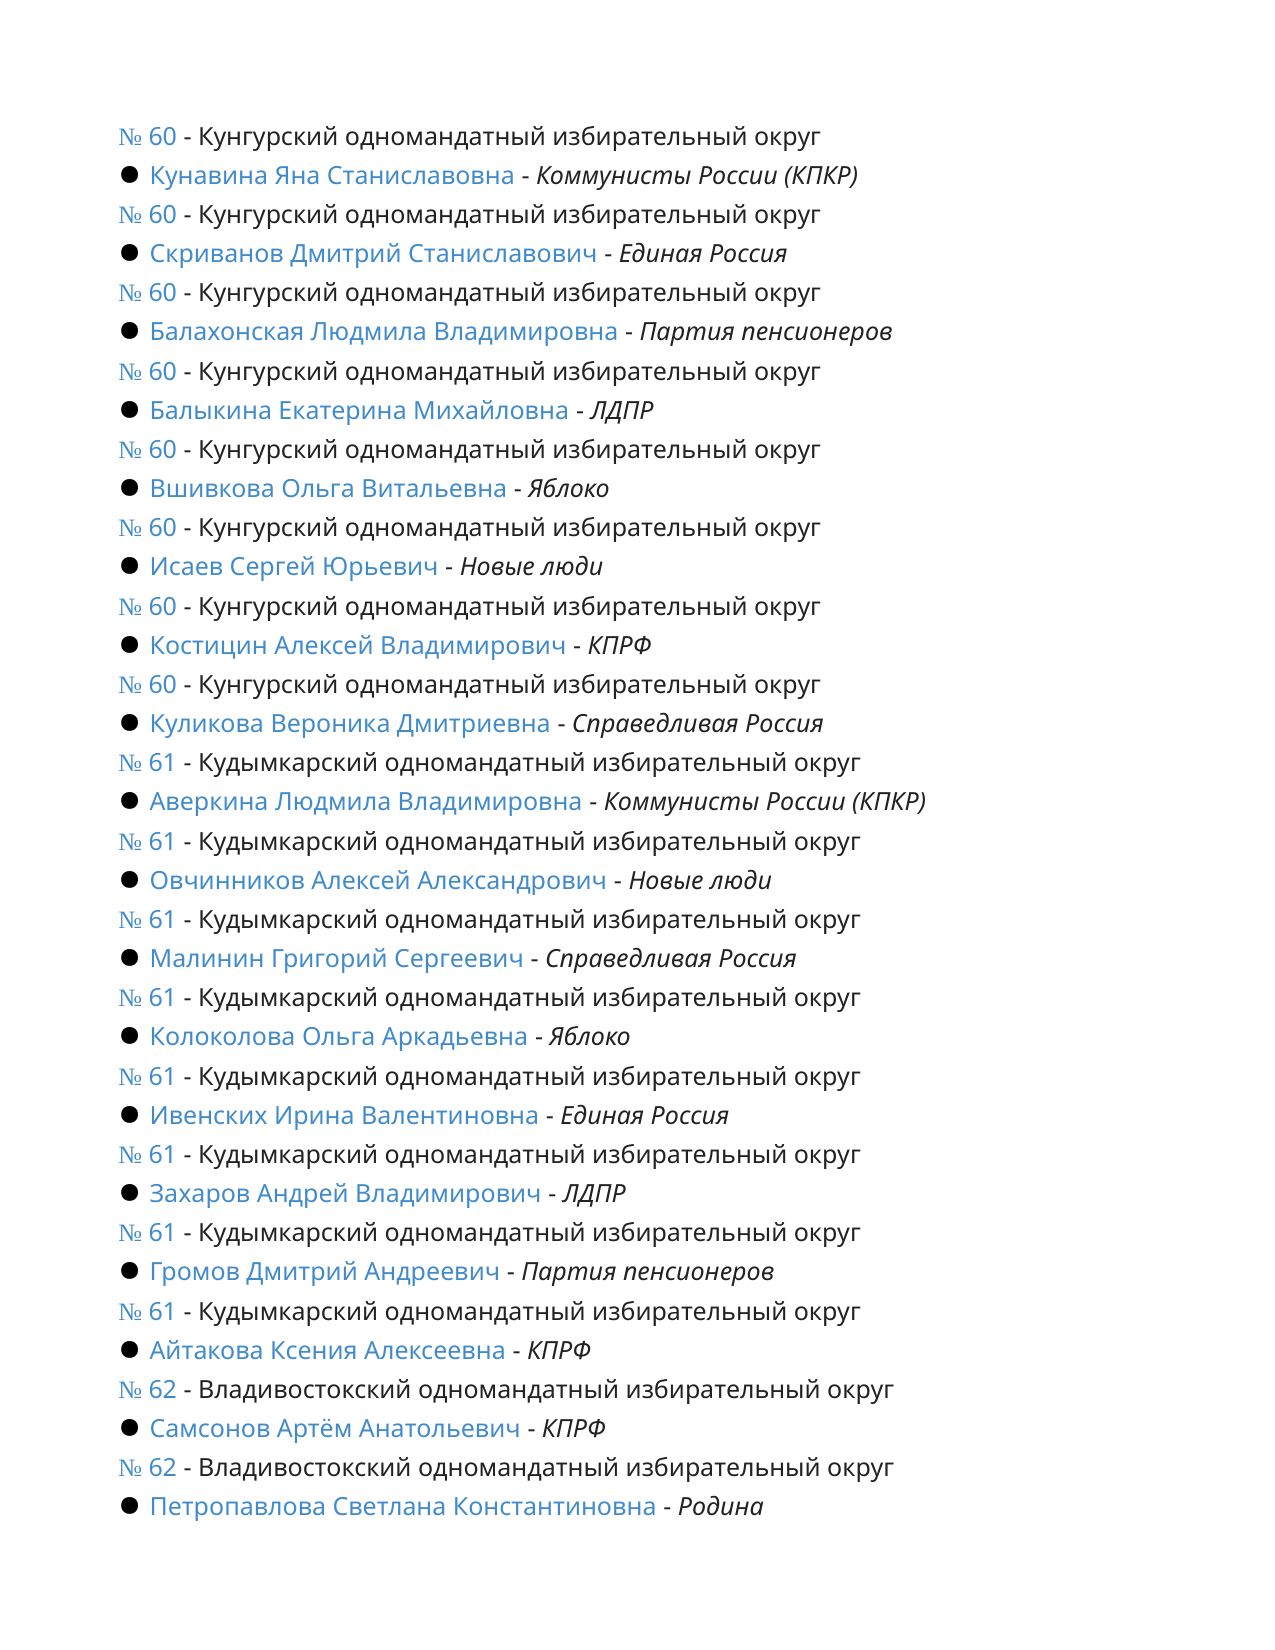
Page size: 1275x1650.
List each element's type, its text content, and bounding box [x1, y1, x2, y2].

text № 60 - Кунгурский одномандатный избирательный округ [118, 353, 1157, 387]
text № 60 - Кунгурский одномандатный избирательный округ [118, 666, 1157, 701]
text № 61 - Кудымкарский одномандатный избирательный округ [118, 745, 1157, 779]
list Балахонская Людмила Владимировна - Партия пенсионеров [120, 314, 1157, 348]
text № 62 - Владивостокский одномандатный избирательный округ [118, 1450, 1157, 1484]
list Кунавина Яна Станиславовна - Коммунисты России (КПКР) [120, 157, 1157, 191]
list Айтакова Ксения Алексеевна - КПРФ [120, 1332, 1157, 1366]
list Скриванов Дмитрий Станиславович - Единая Россия [120, 236, 1157, 270]
list Куликова Вероника Дмитриевна - Справедливая Россия [120, 706, 1157, 740]
list Костицин Алексей Владимирович - КПРФ [120, 627, 1157, 661]
list Ивенских Ирина Валентиновна - Единая Россия [120, 1097, 1157, 1131]
text № 61 - Кудымкарский одномандатный избирательный округ [118, 1293, 1157, 1327]
list Захаров Андрей Владимирович - ЛДПР [120, 1176, 1157, 1210]
list Колоколова Ольга Аркадьевна - Яблоко [120, 1019, 1157, 1053]
text № 60 - Кунгурский одномандатный избирательный округ [118, 588, 1157, 622]
text № 61 - Кудымкарский одномандатный избирательный округ [118, 823, 1157, 857]
text № 60 - Кунгурский одномандатный избирательный округ [118, 431, 1157, 466]
text № 61 - Кудымкарский одномандатный избирательный округ [118, 980, 1157, 1014]
list Вшивкова Ольга Витальевна - Яблоко [120, 471, 1157, 505]
list Петропавлова Светлана Константиновна - Родина [120, 1489, 1157, 1523]
text № 61 - Кудымкарский одномандатный избирательный округ [118, 901, 1157, 936]
text № 62 - Владивостокский одномандатный избирательный округ [118, 1371, 1157, 1406]
text № 60 - Кунгурский одномандатный избирательный округ [118, 118, 1157, 152]
text № 60 - Кунгурский одномандатный избирательный округ [118, 196, 1157, 231]
text № 61 - Кудымкарский одномандатный избирательный округ [118, 1136, 1157, 1171]
list Исаев Сергей Юрьевич - Новые люди [120, 549, 1157, 583]
list Аверкина Людмила Владимировна - Коммунисты России (КПКР) [120, 784, 1157, 818]
list Балыкина Екатерина Михайловна - ЛДПР [120, 392, 1157, 426]
text № 61 - Кудымкарский одномандатный избирательный округ [118, 1058, 1157, 1092]
list Самсонов Артём Анатольевич - КПРФ [120, 1411, 1157, 1445]
list Громов Дмитрий Андреевич - Партия пенсионеров [120, 1254, 1157, 1288]
text № 60 - Кунгурский одномандатный избирательный округ [118, 275, 1157, 309]
list Овчинников Алексей Александрович - Новые люди [120, 862, 1157, 896]
list Малинин Григорий Сергеевич - Справедливая Россия [120, 941, 1157, 975]
text № 61 - Кудымкарский одномандатный избирательный округ [118, 1215, 1157, 1249]
text № 60 - Кунгурский одномандатный избирательный округ [118, 510, 1157, 544]
